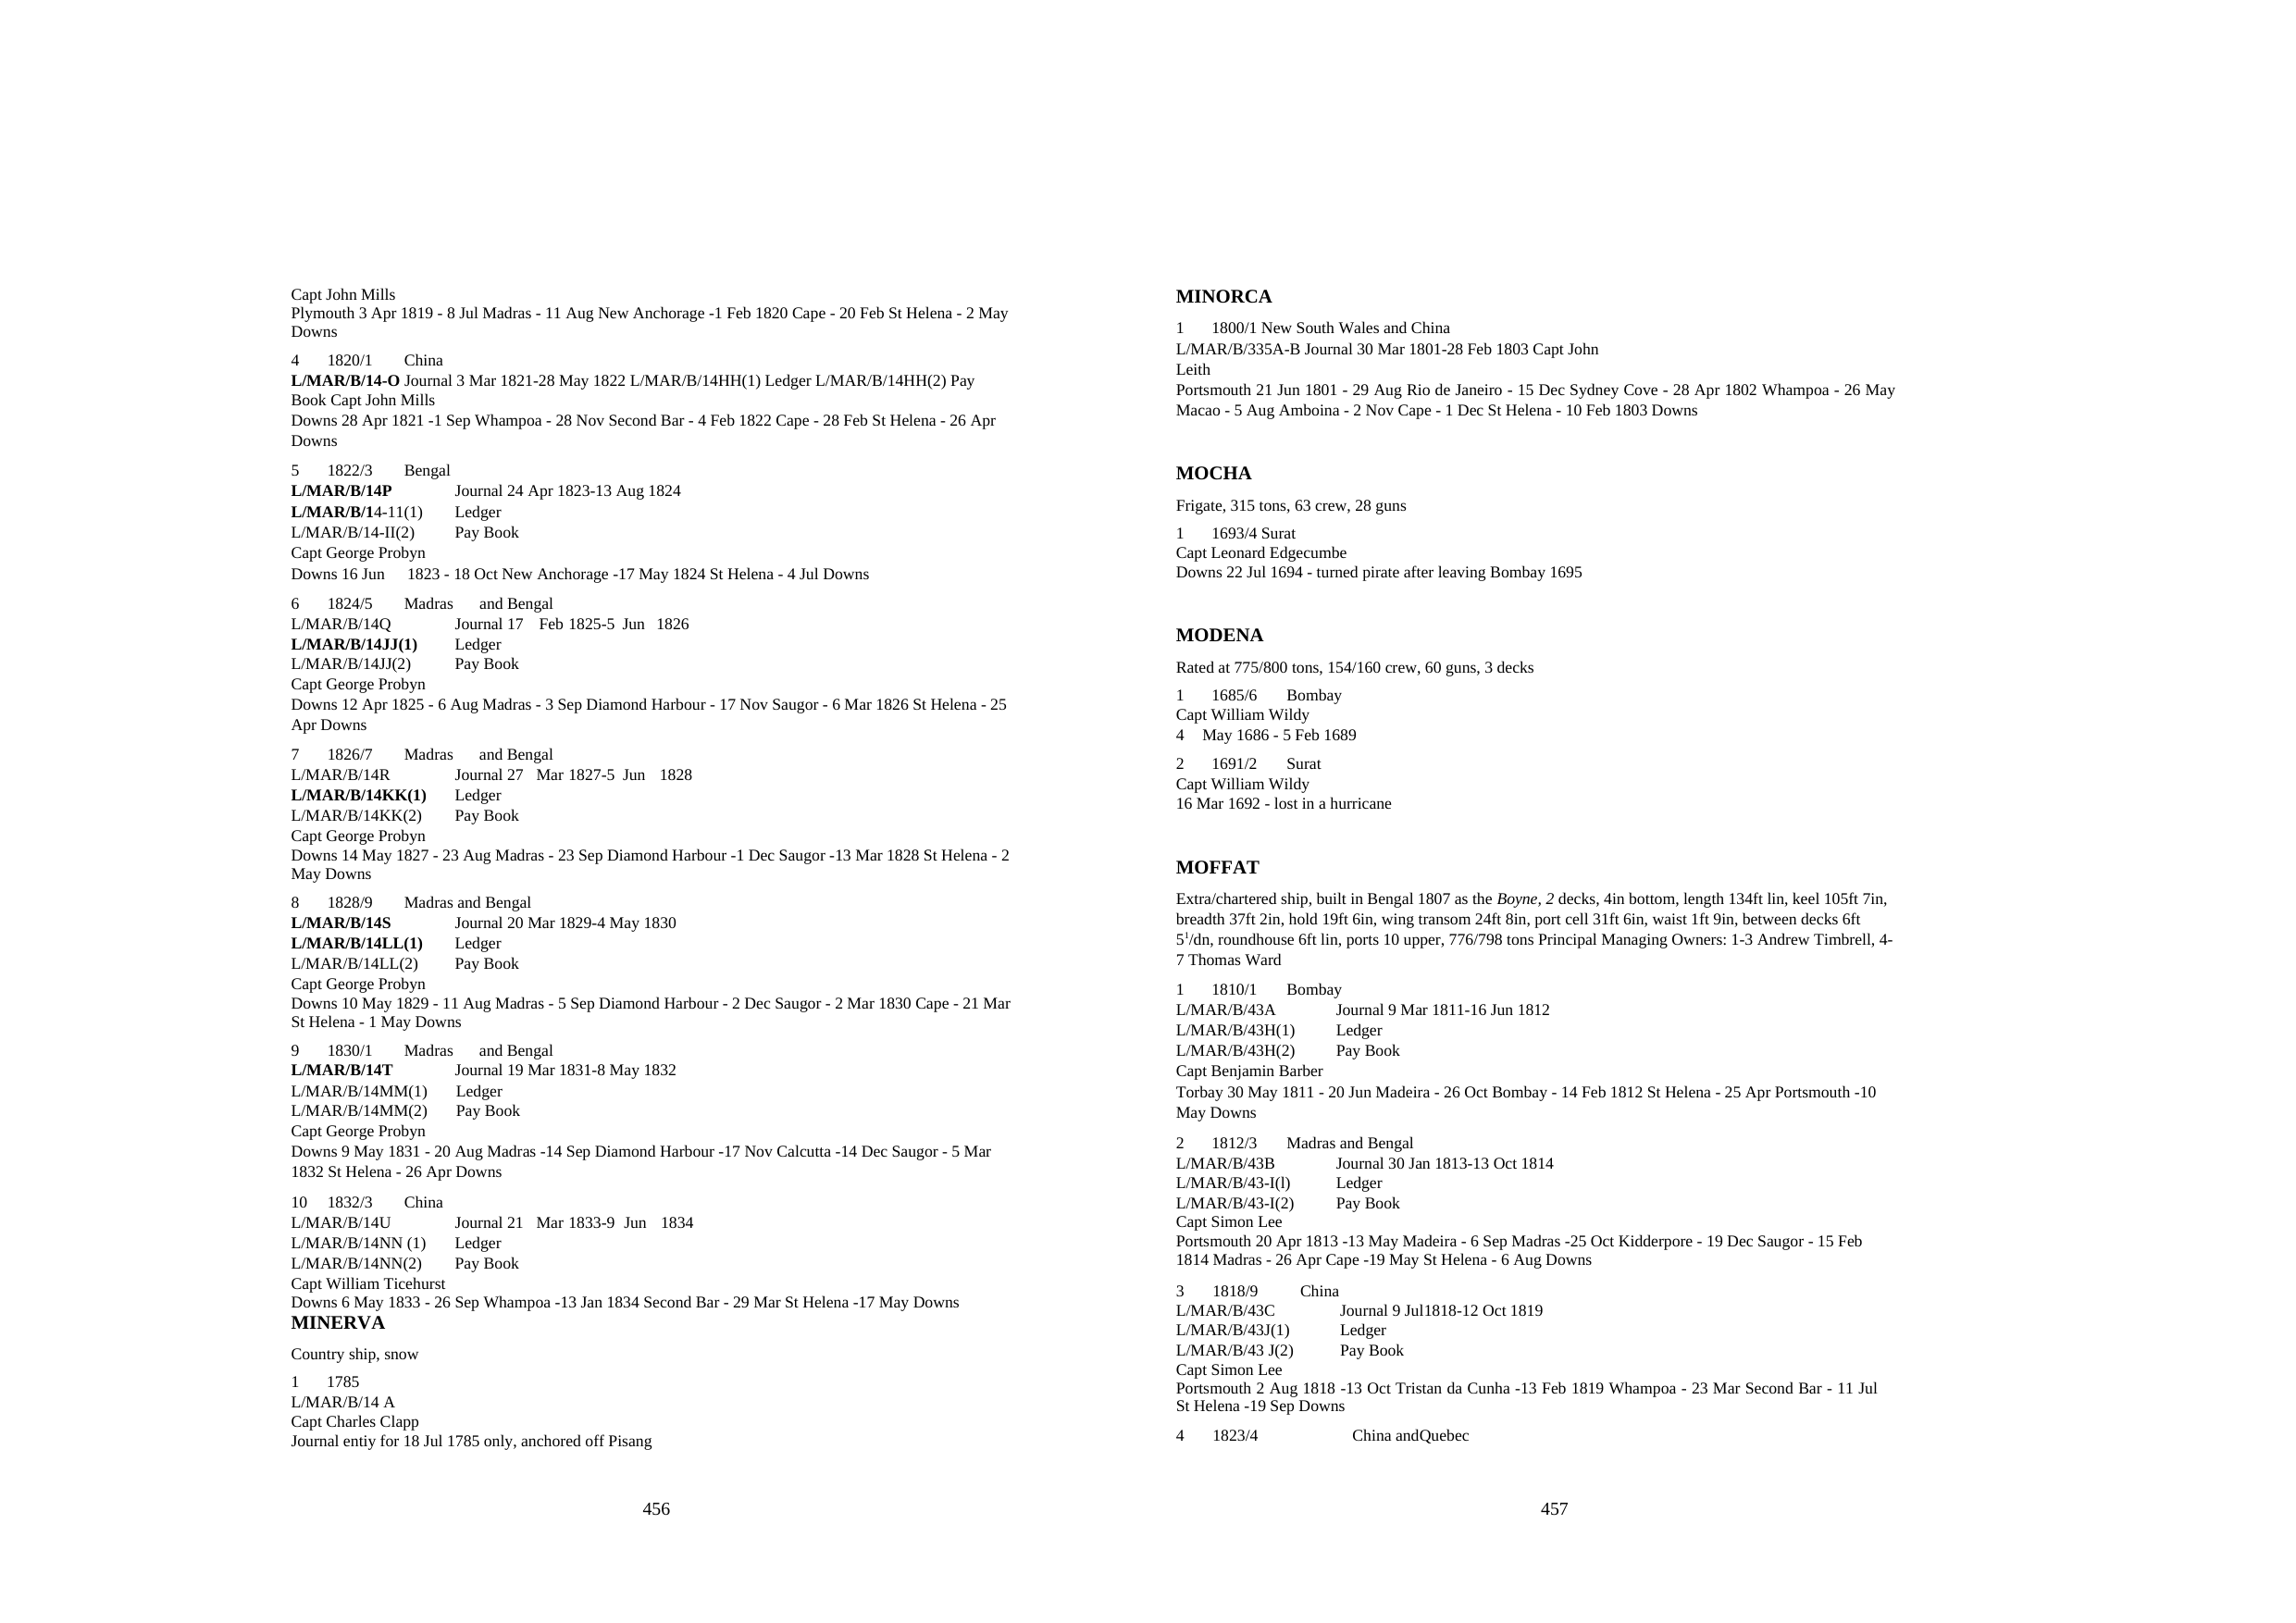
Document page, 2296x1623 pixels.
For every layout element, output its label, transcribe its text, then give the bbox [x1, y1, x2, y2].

list 1824/5 Madras and Bengal [291, 593, 1011, 613]
text L/MAR/B/14-11(1) Ledger [291, 501, 1011, 521]
text L/MAR/B/43-I(2) Pay Book [1176, 1193, 1896, 1213]
text Downs 12 Apr 1825 - 6 Aug Madras - 3 Sep Diamond Harbour - 17 Nov Saugor - 6 Mar 1826 St Helena - 25 Apr Downs [291, 694, 1011, 735]
text L/MAR/B/14KK(1) Ledger [291, 785, 1011, 805]
text L/MAR/B/43C Journal 9 Jul 1818-12 Oct 1819 [1176, 1300, 1896, 1319]
text L/MAR/B/14T Journal 19 Mar 1831-8 May 1832 [291, 1059, 1011, 1080]
text Downs 6 May 1833 - 26 Sep Whampoa -13 Jan 1834 Second Bar - 29 Mar St Helena -17 May Downs [291, 1294, 1011, 1312]
text L/MAR/B/14S Journal 20 Mar 1829-4 May 1830 [291, 912, 1011, 933]
list 1818/9 China [1176, 1282, 1896, 1300]
text Capt Simon Lee [1176, 1213, 1896, 1232]
text Downs 28 Apr 1821 -1 Sep Whampoa - 28 Nov Second Bar - 4 Feb 1822 Cape - 28 Feb St Helena - 26 Apr Downs [291, 410, 1011, 451]
text Downs 10 May 1829 - 11 Aug Madras - 5 Sep Diamond Harbour - 2 Dec Saugor - 2 Mar 1830 Cape - 21 Mar St Helena - 1 May Downs [291, 994, 1011, 1031]
list 1812/3 Madras and Bengal [1176, 1133, 1896, 1153]
text L/MAR/B/14JJ(1) Ledger [291, 634, 1011, 654]
text Capt Leonard Edgecumbe [1176, 543, 1896, 563]
text MINORCA [1176, 285, 1896, 307]
text MINERVA [291, 1312, 1011, 1333]
list 1823/4 China and Quebec [1176, 1426, 1896, 1445]
text L/MAR/B/14LL(1) Ledger [291, 933, 1011, 953]
text L/MAR/B/43-I(l) Ledger [1176, 1172, 1896, 1193]
list 1832/3 China [291, 1192, 1011, 1212]
text Downs 16 Jun 1823 - 18 Oct New Anchorage -17 May 1824 St Helena - 4 Jul Downs [291, 563, 1011, 583]
text Torbay 30 May 1811 - 20 Jun Madeira - 26 Oct Bombay - 14 Feb 1812 St Helena - 25 Apr Portsmouth -10 May Downs [1176, 1081, 1896, 1122]
text L/MAR/B/43H(1) Ledger [1176, 1020, 1896, 1040]
text L/MAR/B/14R Journal 27 Mar 1827-5 Jun 1828 [291, 764, 1011, 785]
text L/MAR/B/43A Journal 9 Mar 1811-16 Jun 1812 [1176, 998, 1896, 1020]
text Journal entiy for 18 Jul 1785 only, anchored off Pisang [291, 1431, 1011, 1451]
text Frigate, 315 tons, 63 crew, 28 guns [1176, 497, 1896, 514]
text L/MAR/B/43H(2) Pay Book [1176, 1040, 1896, 1060]
text Extra/chartered ship, built in Bengal 1807 as the Boyne, 2 decks, 4in bottom, length 134ft lin, keel 105ft 7in, breadth 37ft 2in, hold 19ft 6in, wing transom 24ft 8in, port cell 31ft 6in, waist 1ft 9in, between decks 6ft 51/dn, roundhouse 6ft lin, ports 10 upper, 776/798 tons Principal Managing Owners: 1-3 Andrew Timbrell, 4-7 Thomas Ward [1176, 888, 1896, 969]
text L/MAR/B/43J(1) Ledger [1176, 1319, 1896, 1340]
text L/MAR/B/14NN (1) Ledger [291, 1233, 1011, 1253]
text L/MAR/B/14MM(2) Pay Book [291, 1100, 1011, 1121]
list 1826/7 Madras and Bengal [291, 744, 1011, 764]
text L/MAR/B/14MM(1) Ledger [291, 1080, 1011, 1100]
text Country ship, snow [291, 1345, 1011, 1364]
list 1820/1 China [291, 350, 1011, 369]
text L/MAR/B/14-O Journal 3 Mar 1821-28 May 1822 L/MAR/B/14HH(1) Ledger L/MAR/B/14HH(2) Pay Book Capt John Mills [291, 369, 1011, 410]
text Rated at 775/800 tons, 154/160 crew, 60 guns, 3 decks [1176, 658, 1896, 676]
text Capt George Probyn [291, 542, 1011, 563]
text Capt George Probyn [291, 674, 1011, 694]
text L/MAR/B/14NN(2) Pay Book [291, 1253, 1011, 1273]
text L/MAR/B/14 A [291, 1392, 1011, 1411]
list 1685/6 Bombay [1176, 685, 1896, 704]
text 1 1800/1 New South Wales and China [1176, 317, 1896, 338]
text Capt William Wildy [1176, 774, 1896, 794]
text Downs 14 May 1827 - 23 Aug Madras - 23 Sep Diamond Harbour -1 Dec Saugor -13 Mar 1828 St Helena - 2 May Downs [291, 846, 1011, 884]
text Downs 22 Jul 1694 - turned pirate after leaving Bombay 1695 [1176, 563, 1896, 582]
text Capt William Ticehurst [291, 1273, 1011, 1294]
text Capt Simon Lee [1176, 1359, 1896, 1380]
text Downs 9 May 1831 - 20 Aug Madras -14 Sep Diamond Harbour -17 Nov Calcutta -14 Dec Saugor - 5 Mar 1832 St Helena - 26 Apr Downs [291, 1141, 1011, 1182]
list 1828/9 Madras and Bengal [291, 892, 1011, 912]
list 1830/1 Madras and Bengal [291, 1039, 1011, 1059]
list May 1686 - 5 Feb 1689 [1176, 725, 1896, 744]
text Capt Charles Clapp [291, 1411, 1011, 1431]
text L/MAR/B/14U Journal 21 Mar 1833-9 Jun 1834 [291, 1212, 1011, 1233]
list 1691/2 Surat [1176, 754, 1896, 774]
text Capt Benjamin Barber [1176, 1060, 1896, 1081]
text Plymouth 3 Apr 1819 - 8 Jul Madras - 11 Aug New Anchorage -1 Feb 1820 Cape - 20 Feb St Helena - 2 May Downs [291, 304, 1011, 341]
text Capt John Mills [291, 285, 1011, 304]
text L/MAR/B/335A-B Journal 30 Mar 1801-28 Feb 1803 Capt John Leith [1176, 338, 1613, 379]
text MODENA [1176, 625, 1896, 646]
text 1 1785 [291, 1372, 1011, 1392]
text Portsmouth 21 Jun 1801 - 29 Aug Rio de Janeiro - 15 Dec Sydney Cove - 28 Apr 1802 Whampoa - 26 May Macao - 5 Aug Amboina - 2 Nov Cape - 1 Dec St Helena - 10 Feb 1803 Downs [1176, 379, 1896, 420]
text L/MAR/B/14-II(2) Pay Book [291, 521, 1011, 542]
text L/MAR/B/43 J(2) Pay Book [1176, 1340, 1896, 1359]
list 1810/1 Bombay [1176, 981, 1896, 998]
text Portsmouth 2 Aug 1818 -13 Oct Tristan da Cunha -13 Feb 1819 Whampoa - 23 Mar Second Bar - 11 Jul St Helena -19 Sep Downs [1176, 1380, 1879, 1416]
text Capt William Wildy [1176, 704, 1896, 725]
text Capt George Probyn [291, 825, 1011, 846]
text MOCHA [1176, 464, 1896, 485]
list 1822/3 Bengal [291, 460, 1011, 480]
text Portsmouth 20 Apr 1813 -13 May Madeira - 6 Sep Madras -25 Oct Kidderpore - 19 Dec Saugor - 15 Feb 1814 Madras - 26 Apr Cape -19 May St Helena - 6 Aug Downs [1176, 1232, 1896, 1270]
text 1 1693/4 Surat [1176, 524, 1896, 543]
text 16 Mar 1692 - lost in a hurricane [1176, 794, 1896, 813]
text Capt George Probyn [291, 973, 1011, 994]
text L/MAR/B/14KK(2) Pay Book [291, 805, 1011, 825]
text L/MAR/B/14JJ(2) Pay Book [291, 654, 1011, 674]
text MOFFAT [1176, 857, 1896, 878]
text L/MAR/B/14LL(2) Pay Book [291, 953, 1011, 973]
text L/MAR/B/14Q Journal 17 Feb 1825-5 Jun 1826 [291, 613, 1011, 634]
text L/MAR/B/43B Journal 30 Jan 1813-13 Oct 1814 [1176, 1153, 1896, 1172]
text Capt George Probyn [291, 1121, 1011, 1141]
text L/MAR/B/14P Journal 24 Apr 1823-13 Aug 1824 [291, 480, 1011, 501]
